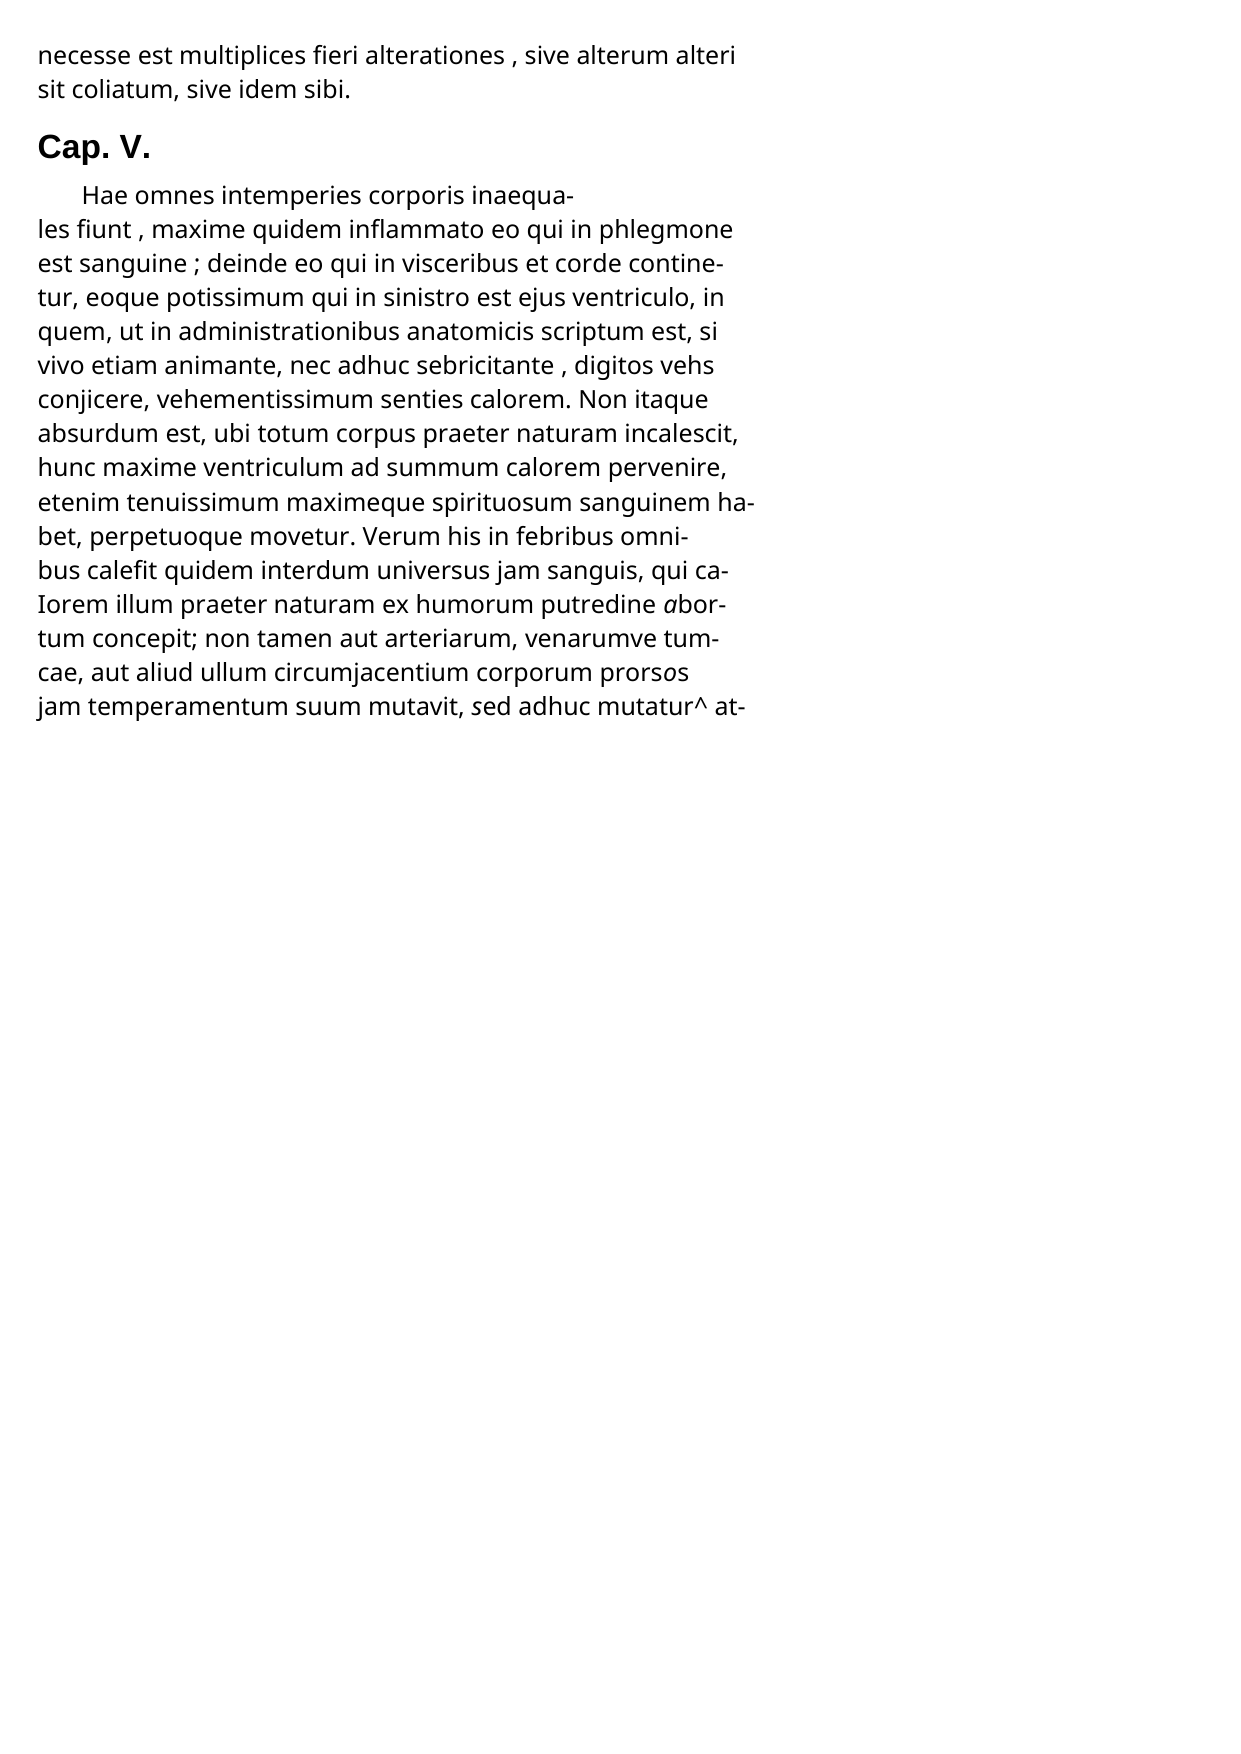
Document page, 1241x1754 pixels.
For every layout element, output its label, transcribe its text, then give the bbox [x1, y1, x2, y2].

text necesse est multiplices fieri alterationes , sive alterum alteri sit coliatum, sive idem sibi. [37, 37, 1203, 106]
text Hae omnes intemperies corporis inaequa- les fiunt , maxime quidem inflammato eo qui in phlegmone est sanguine ; deinde eo qui in visceribus et corde contine- tur, eoque potissimum qui in sinistro est ejus ventriculo, in quem, ut in administrationibus anatomicis scriptum est, si vivo etiam animante, nec adhuc sebricitante , digitos vehs conjicere, vehementissimum senties calorem. Non itaque absurdum est, ubi totum corpus praeter naturam incalescit, hunc maxime ventriculum ad summum calorem pervenire, etenim tenuissimum maximeque spirituosum sanguinem ha- bet, perpetuoque movetur. Verum his in febribus omni- bus calefit quidem interdum universus jam sanguis, qui ca- Iorem illum praeter naturam ex humorum putredine abor- tum concepit; non tamen aut arteriarum, venarumve tum- cae, aut aliud ullum circumjacentium corporum prorsos jam temperamentum suum mutavit, sed adhuc mutatur^ at- [37, 178, 1203, 723]
subtitle Cap. V. [37, 126, 1203, 165]
